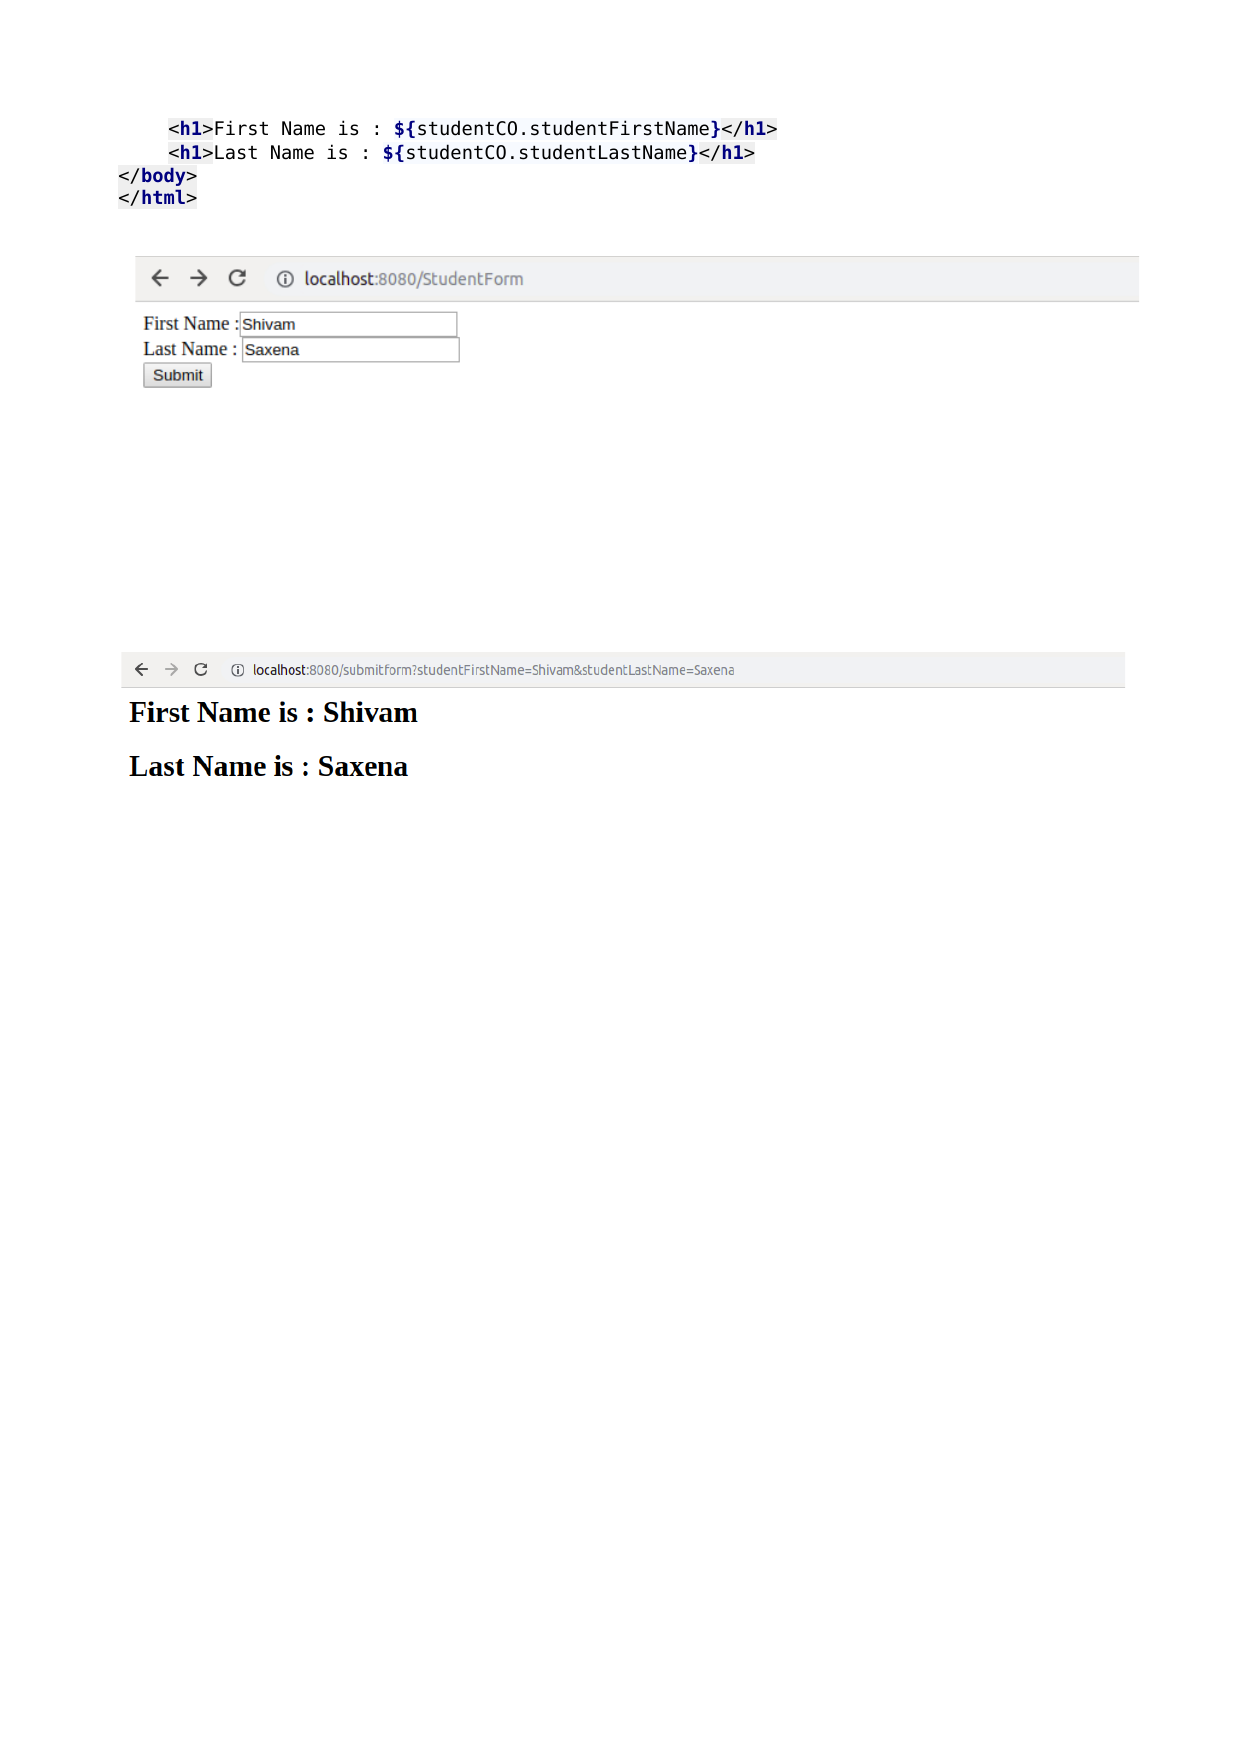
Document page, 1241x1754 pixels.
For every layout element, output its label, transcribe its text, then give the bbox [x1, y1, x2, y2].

picture [135, 256, 1140, 528]
text <h1>First Name is : ${studentCO.studentFirstName}</h1> [118, 118, 1122, 142]
text <h1>Last Name is : ${studentCO.studentLastName}</h1> [118, 142, 1122, 165]
text </body> [118, 165, 1122, 187]
picture [121, 652, 1126, 963]
text </html> [118, 187, 1122, 209]
